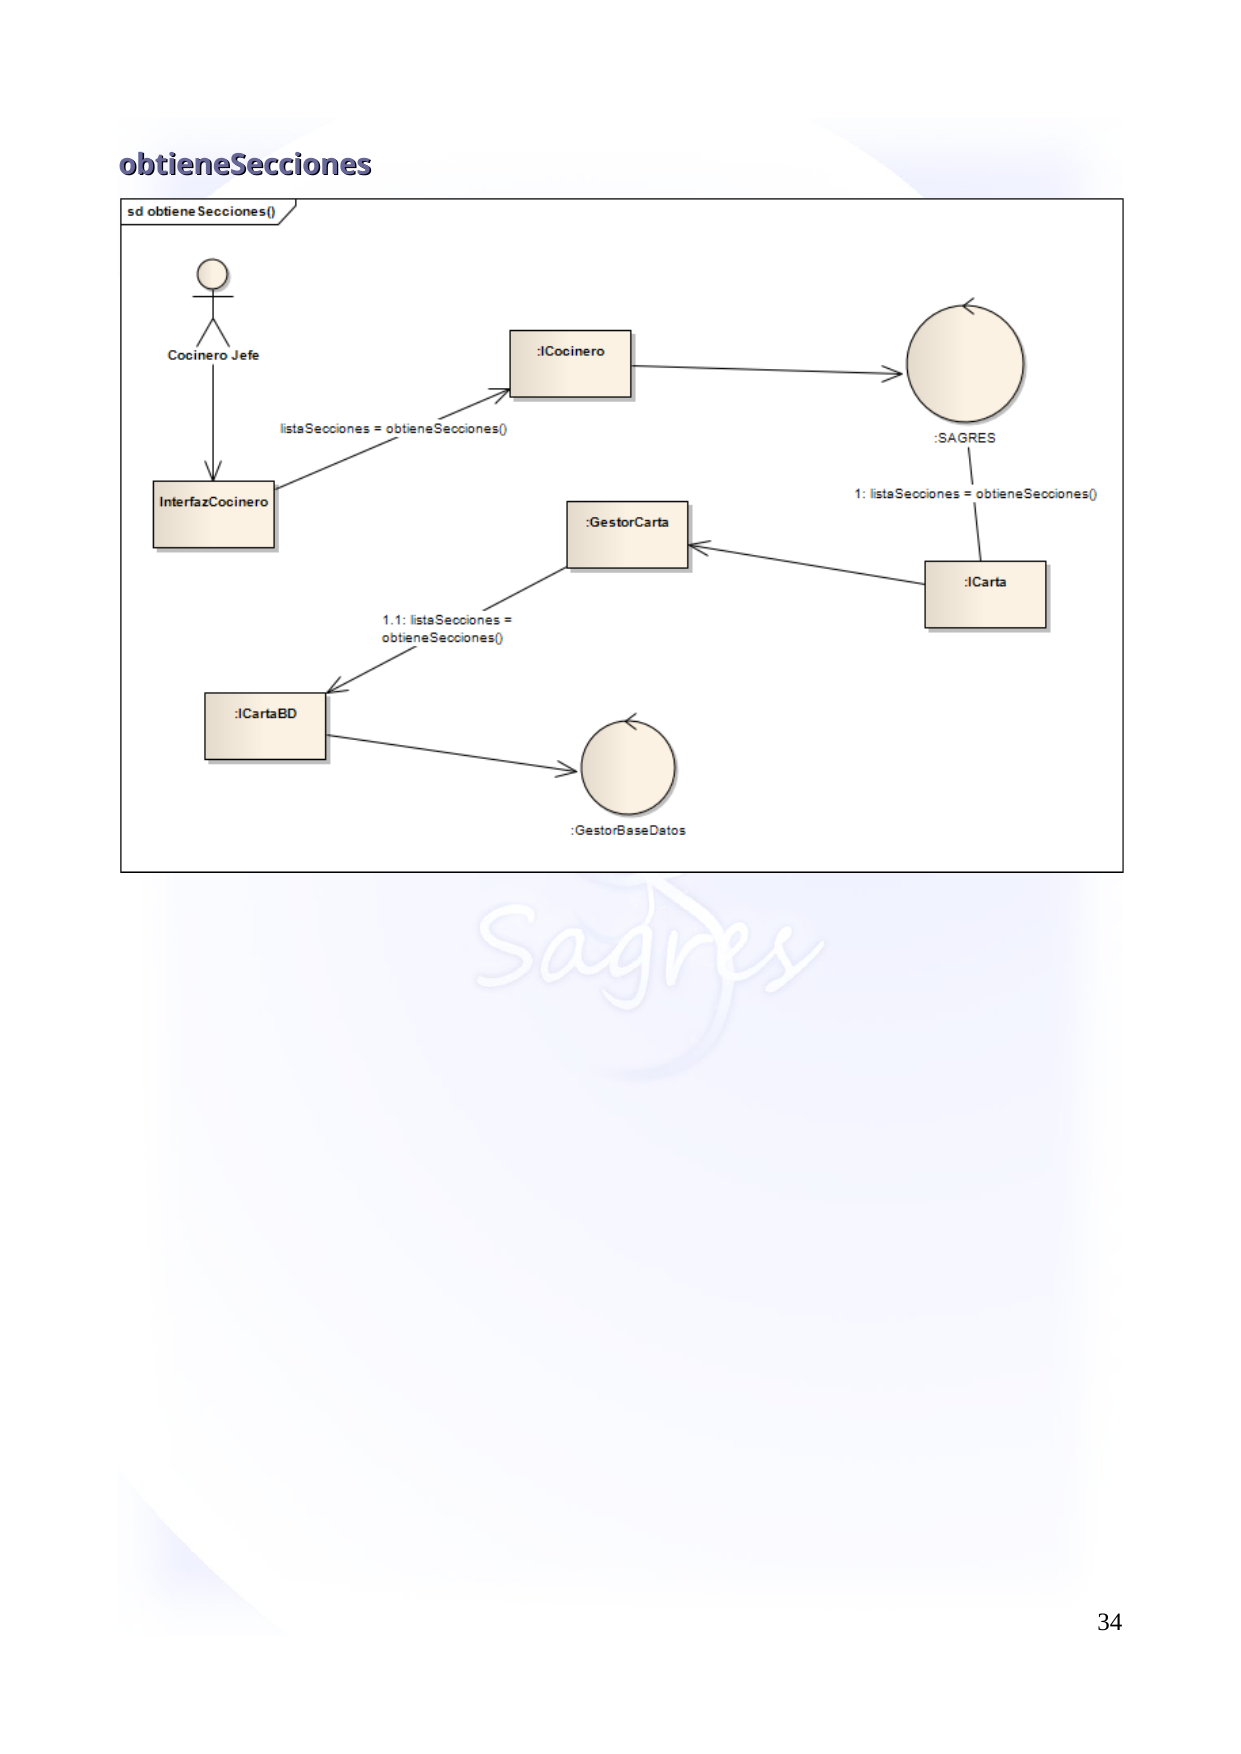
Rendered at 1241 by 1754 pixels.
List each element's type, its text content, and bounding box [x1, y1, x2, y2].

picture [118, 183, 1124, 1636]
picture [118, 118, 1122, 143]
subtitle obtieneSecciones [118, 143, 1122, 183]
